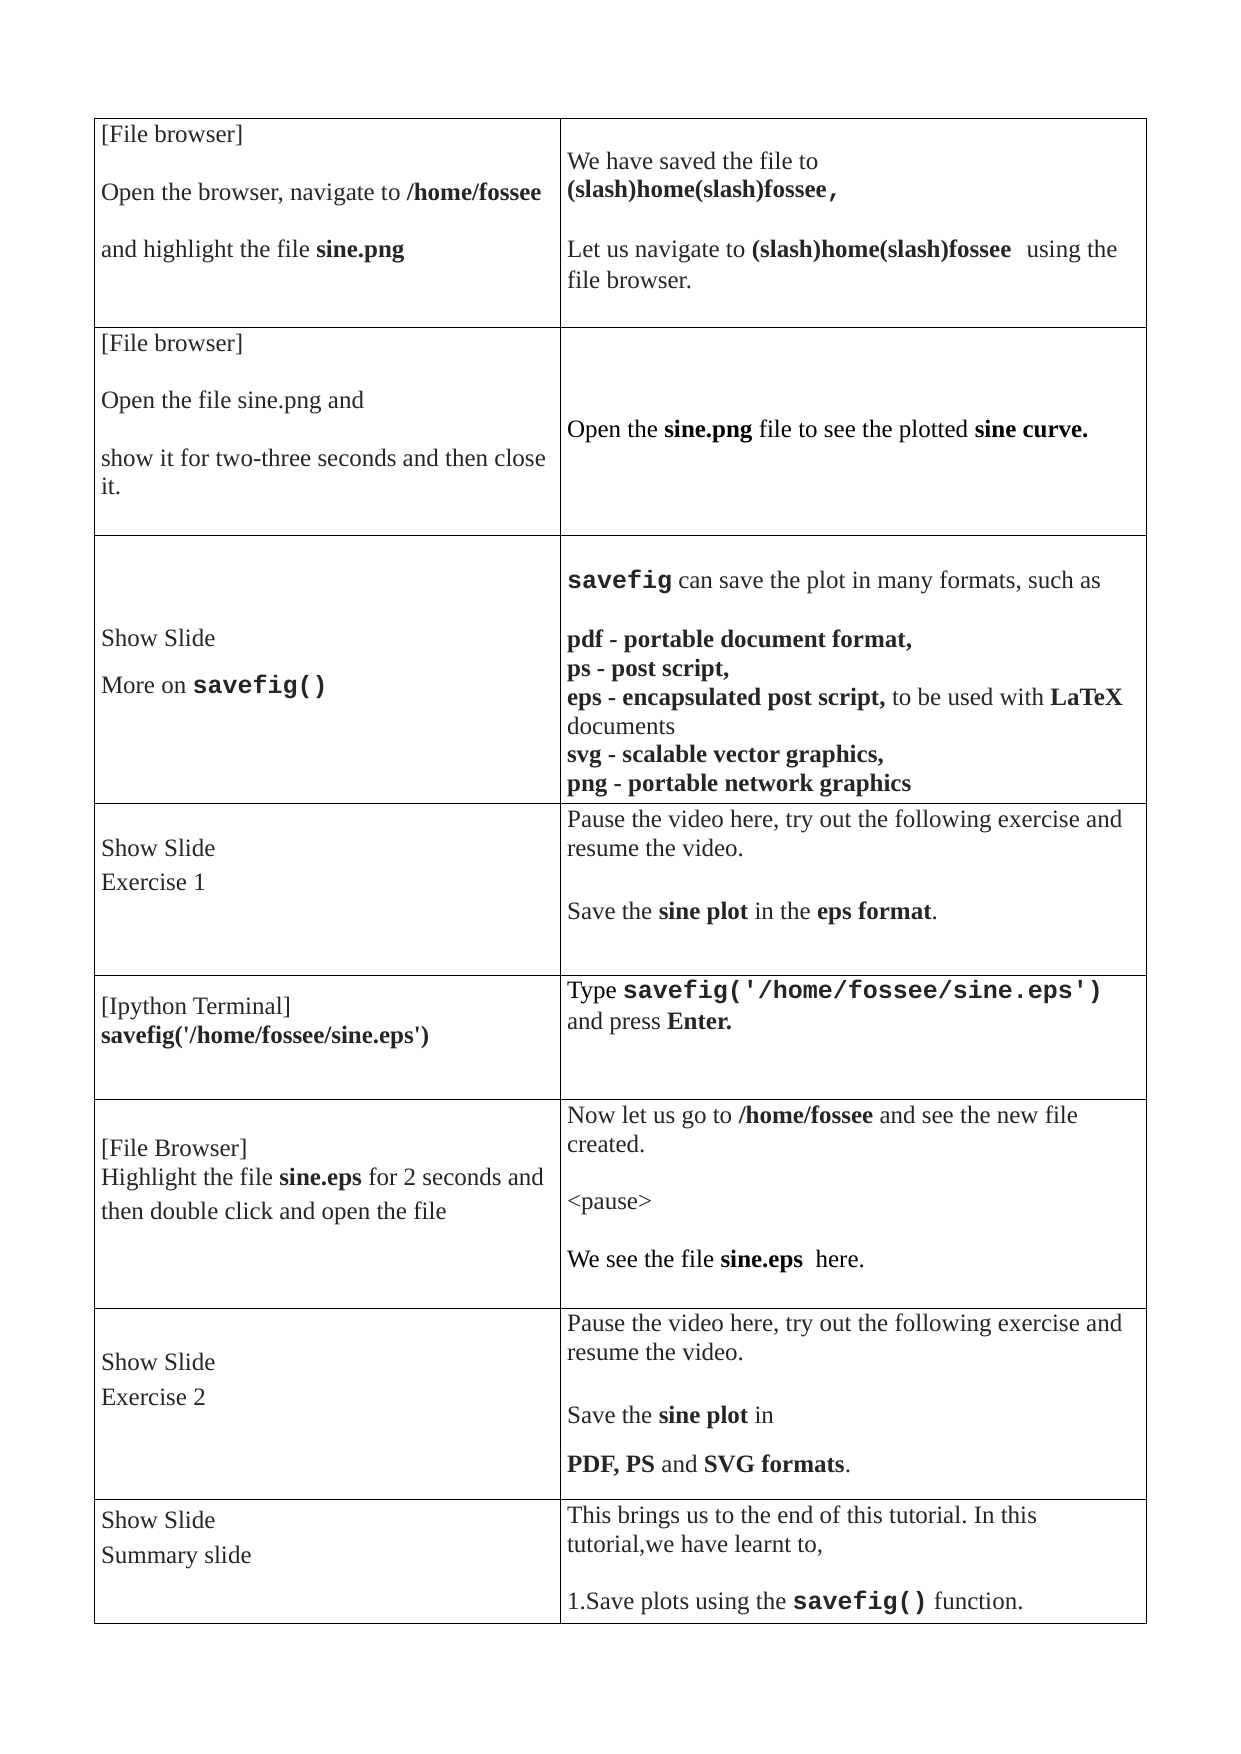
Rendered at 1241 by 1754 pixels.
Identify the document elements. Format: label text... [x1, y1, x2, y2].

table_cell [File browser] Open the browser, navigate to /home/fossee and highlight the file sine.png [95, 119, 560, 327]
table_cell Pause the video here, try out the following exercise and resume the video. Save the sine plot in the eps format. [561, 804, 1146, 974]
table_cell This brings us to the end of this tutorial. In this tutorial,we have learnt to, Save plots using the savefig() function. Save the plots in different formats like - pdf - ps - png - svg - eps [561, 1500, 1146, 1623]
table_cell Pause the video here, try out the following exercise and resume the video. Save the sine plot in PDF, PS and SVG formats. [561, 1309, 1146, 1499]
table_cell Type savefig('/home/fossee/sine.eps') and press Enter. [561, 976, 1146, 1099]
table_cell We have saved the file to (slash)home(slash)fossee, Let us navigate to (slash)home(slash)fossee using the file browser. [561, 119, 1146, 327]
table_cell [File Browser] Highlight the file sine.eps for 2 seconds and then double click and open the file [95, 1100, 560, 1307]
table_cell [File browser] Open the file sine.png and show it for two-three seconds and then close it. [95, 328, 560, 535]
table_cell Open the sine.png file to see the plotted sine curve. [561, 328, 1146, 535]
table_cell savefig can save the plot in many formats, such as pdf - portable document format, ps - post script, eps - encapsulated post script, to be used with LaTeX documents svg - scalable vector graphics, png - portable network graphics [561, 536, 1146, 803]
table_cell Show Slide Exercise 1 [95, 804, 560, 974]
table_cell Now let us go to /home/fossee and see the new file created. <pause> We see the file sine.eps here. [561, 1100, 1146, 1307]
table_cell Show Slide More on savefig() [95, 536, 560, 803]
table_cell Show Slide Summary slide [95, 1500, 560, 1623]
table_cell Show Slide Exercise 2 [95, 1309, 560, 1499]
table_cell [Ipython Terminal] savefig('/home/fossee/sine.eps') [95, 976, 560, 1099]
